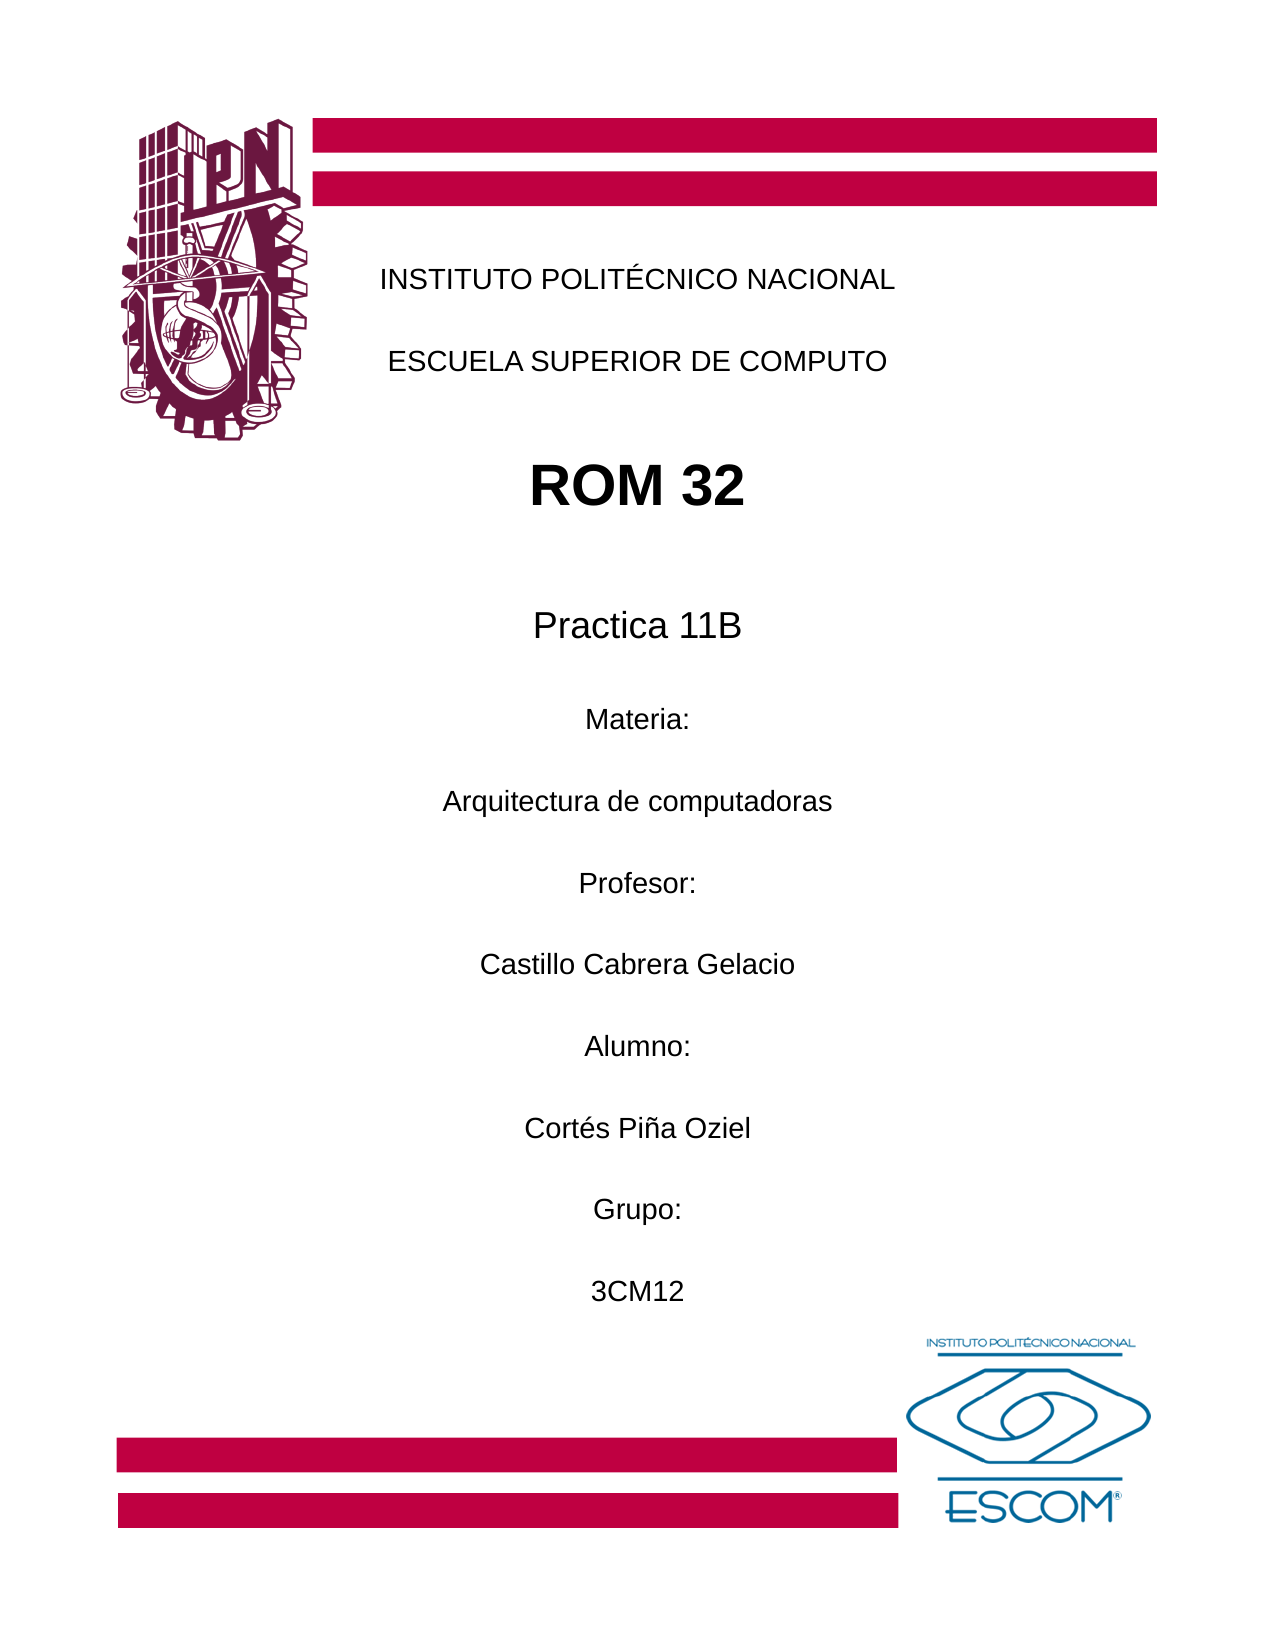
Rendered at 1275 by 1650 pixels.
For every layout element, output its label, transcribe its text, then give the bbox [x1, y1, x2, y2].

subtitle Practica 11B [118, 603, 1157, 647]
text Castillo Cabrera Gelacio [118, 947, 1157, 981]
text Alumno: [118, 1029, 1157, 1062]
text INSTITUTO POLITÉCNICO NACIONAL [308, 262, 1157, 296]
picture [898, 1331, 1157, 1528]
text Cortés Piña Oziel [118, 1111, 1157, 1144]
text Grupo: [118, 1192, 1157, 1226]
title ROM 32 [118, 451, 1157, 518]
text Arquitectura de computadoras [118, 784, 1157, 817]
text 3CM12 [118, 1274, 1157, 1307]
picture [120, 118, 308, 441]
text ESCUELA SUPERIOR DE COMPUTO [308, 344, 1157, 377]
text Profesor: [118, 866, 1157, 899]
text Materia: [118, 702, 1157, 736]
